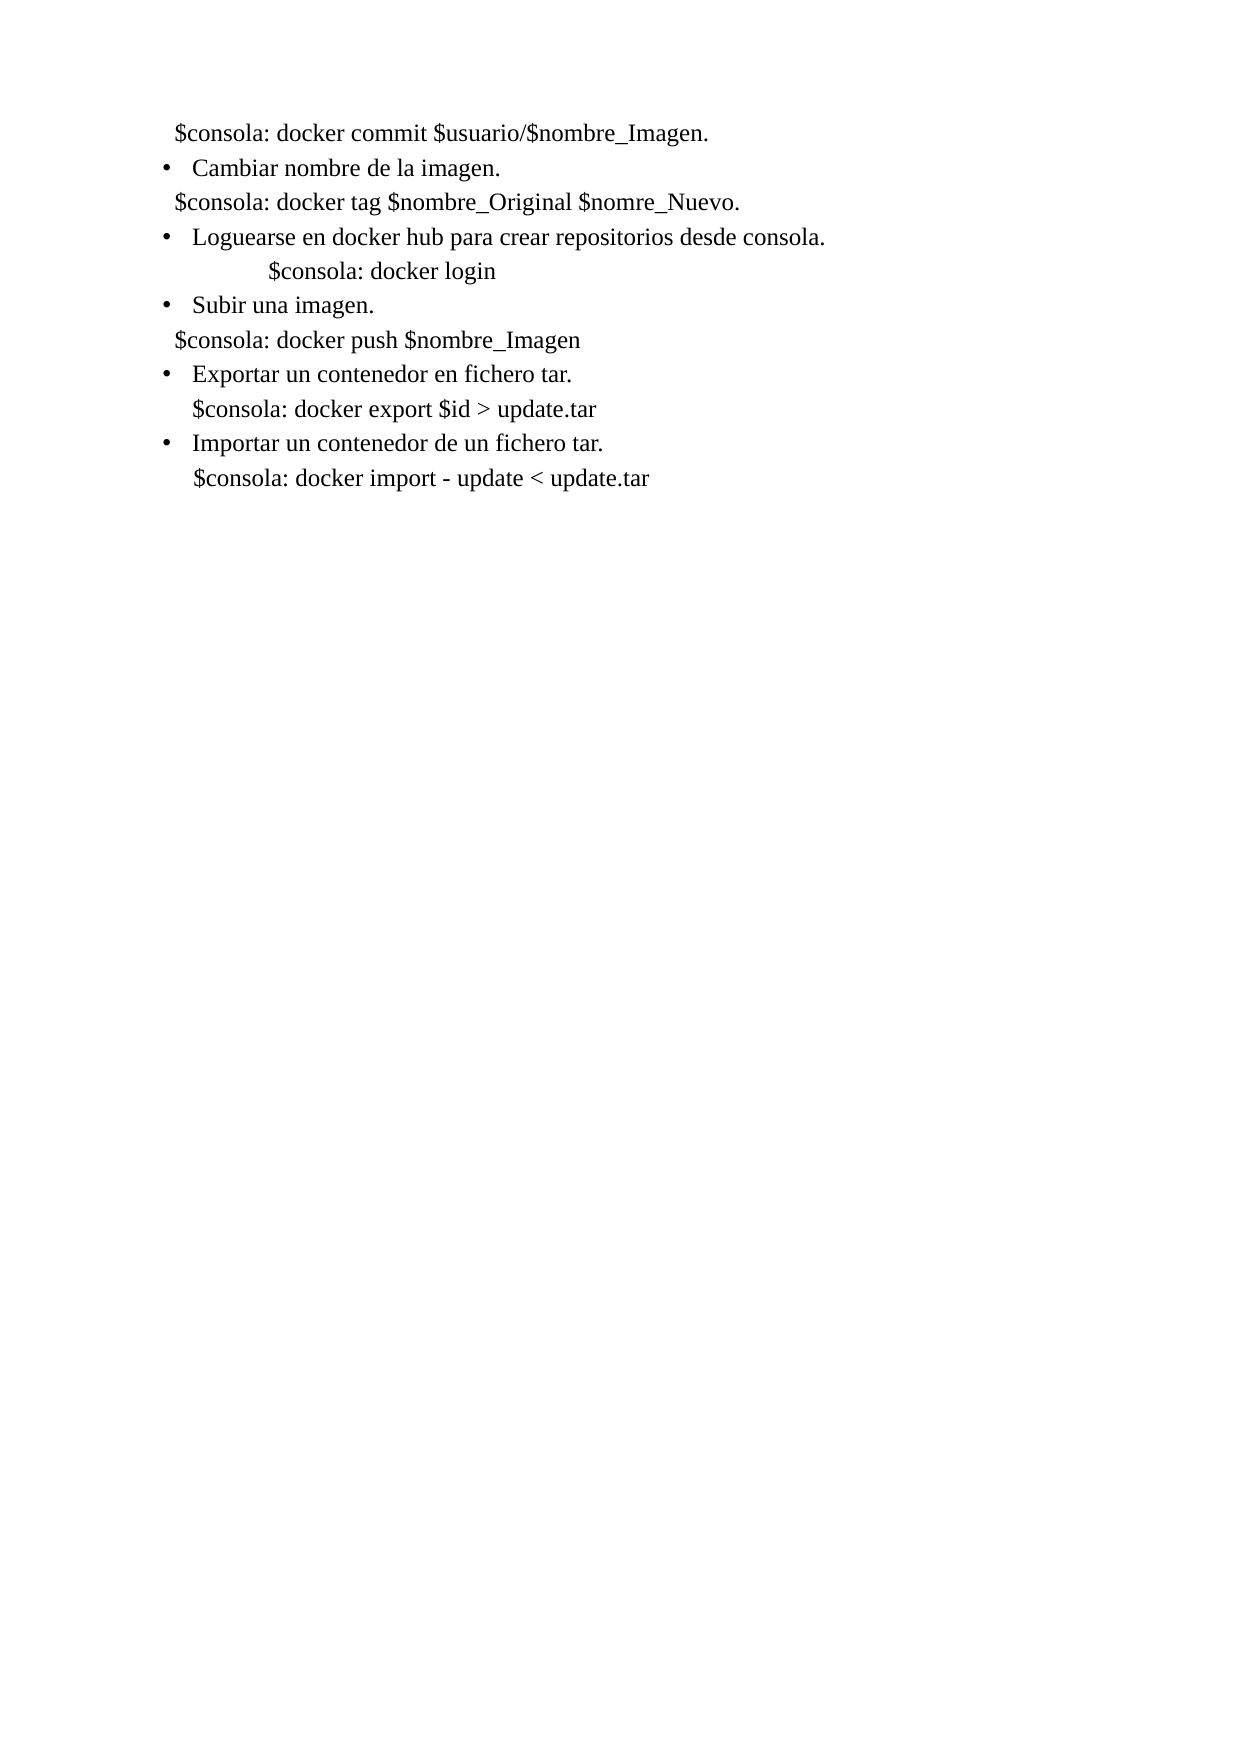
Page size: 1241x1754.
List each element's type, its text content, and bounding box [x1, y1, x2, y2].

list Exportar un contenedor en fichero tar. [162, 359, 1122, 388]
text $consola: docker export $id > update.tar [118, 394, 1122, 423]
list Importar un contenedor de un fichero tar. [162, 428, 1122, 457]
text $consola: docker login [193, 256, 1122, 285]
list Loguearse en docker hub para crear repositorios desde consola. [162, 222, 1122, 250]
text $consola: docker push $nombre_Imagen [118, 325, 1122, 354]
text $consola: docker tag $nombre_Original $nomre_Nuevo. [118, 187, 1122, 216]
text $consola: docker commit $usuario/$nombre_Imagen. [118, 118, 1122, 147]
list Subir una imagen. [162, 291, 1122, 319]
text $consola: docker import - update < update.tar [193, 463, 1122, 492]
list Cambiar nombre de la imagen. [162, 153, 1122, 181]
